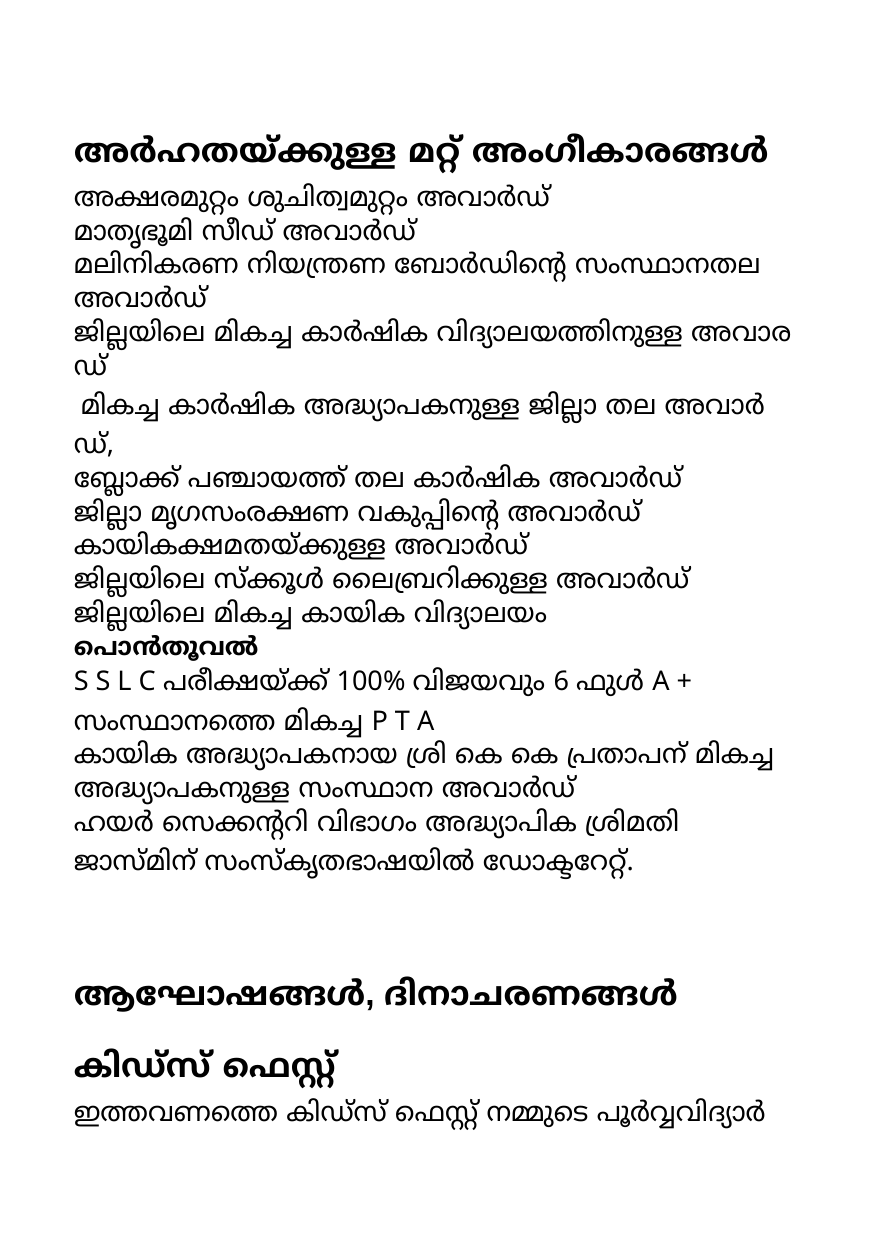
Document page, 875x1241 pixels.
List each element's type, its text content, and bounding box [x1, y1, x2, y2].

text മാതൃഭൂമി സീഡ് അവാര്‍ഡ് [73, 217, 801, 250]
subtitle അര്‍ഹതയ്ക്കുള്ള മറ്റ് അംഗീകാരങ്ങള്‍ [73, 131, 801, 170]
text സംസ്ഥാനത്തെ മികച്ച P T A [73, 701, 801, 740]
text പൊന്‍തൂവല്‍ [73, 633, 801, 662]
text ഇത്തവണത്തെ കിഡ്സ് ഫെസ്റ്റ് നമ്മുടെ പൂര്‍വ്വവിദ്യാര്‍ [73, 1098, 801, 1132]
text മലിനികരണ നിയന്ത്രണ ബോര്‍ഡിന്റെ സംസ്ഥാനതല അവാര്‍ഡ് [73, 250, 801, 318]
text ജില്ലയിലെ മികച്ച കായിക വിദ്യാലയം [73, 599, 801, 633]
text ജില്ലയിലെ മികച്ച കാര്‍ഷിക വിദ്യാലയത്തിനുള്ള അവാര‍ഡ് [73, 318, 801, 385]
text കായികക്ഷമതയ്ക്കുള്ള അവാര്‍ഡ് [73, 531, 801, 565]
text ജില്ലാ മൃഗസംരക്ഷണ വകുപ്പിന്റെ അവാര്‍ഡ് [73, 498, 801, 531]
text കായിക അദ്ധ്യാപകനായ ശ്രി കെ കെ പ്രതാപന് മികച്ച അദ്ധ്യാപകനുള്ള സംസ്ഥാന അവാര്‍ഡ് [73, 740, 801, 808]
text ജില്ലയിലെ സ്ക്കൂള്‍ ലൈബ്രറിക്കുള്ള അവാര്‍ഡ് [73, 565, 801, 599]
text S S L C പരീക്ഷയ്ക്ക് 100% വിജയവും 6 ഫുള്‍ A + [73, 662, 801, 701]
subtitle കിഡ്സ് ഫെസ്റ്റ് [73, 1046, 801, 1086]
text ഹയര്‍ സെക്കന്ററി വിഭാഗം അദ്ധ്യാപിക ശ്രിമതി ജാസ്മിന് സംസ്കൃതഭാഷയില്‍ ഡോക്ടറേറ്റ്. [73, 808, 801, 881]
text ബ്ലോക്ക് പഞ്ചായത്ത് തല കാര്‍ഷിക അവാര്‍ഡ് [73, 464, 801, 498]
text മികച്ച കാര്‍ഷിക അദ്ധ്യാപകനുള്ള ജില്ലാ തല അവാര്‍ഡ്, [73, 385, 801, 464]
subtitle ആഘോഷങ്ങള്‍, ദിനാചരണങ്ങള്‍ [73, 974, 801, 1013]
text അക്ഷരമുറ്റം ശുചിത്വമുറ്റം അവാര്‍ഡ് [73, 183, 801, 217]
